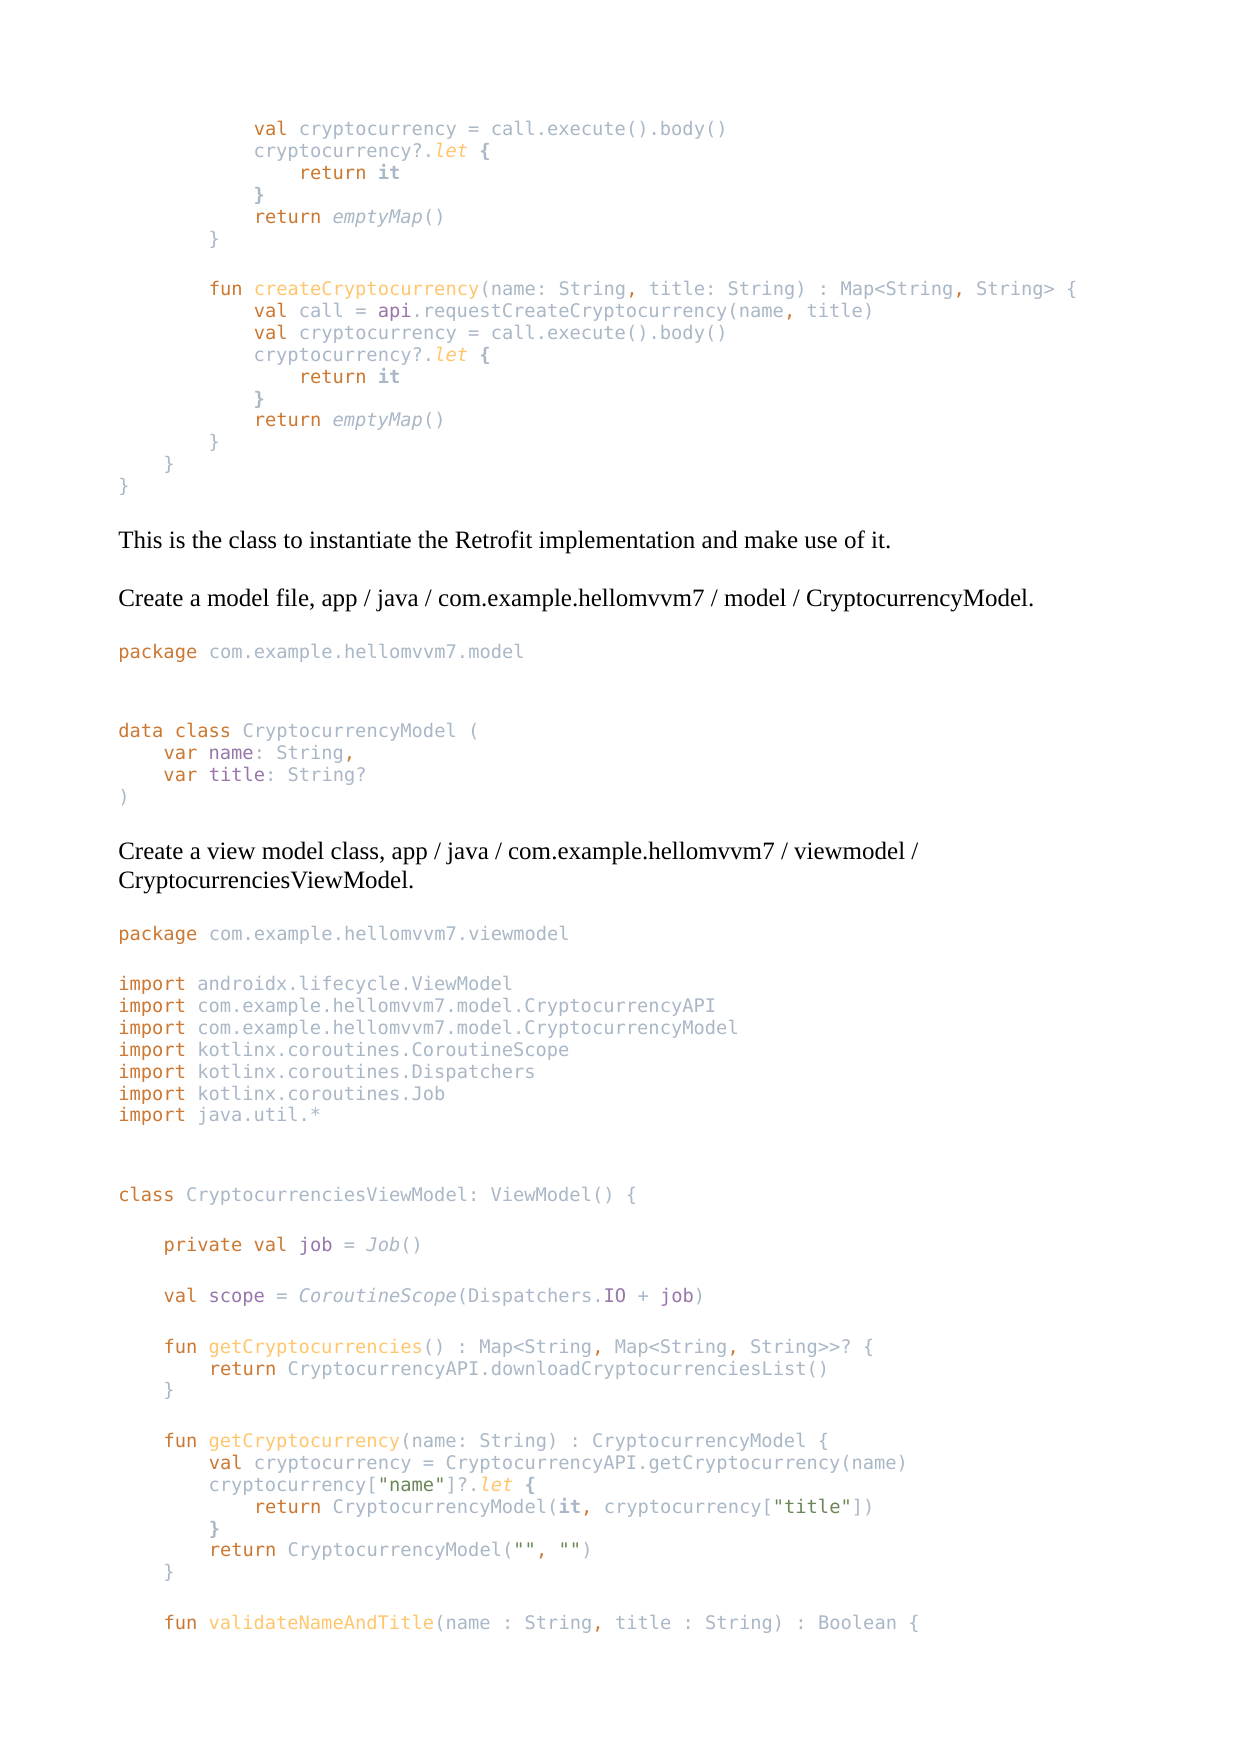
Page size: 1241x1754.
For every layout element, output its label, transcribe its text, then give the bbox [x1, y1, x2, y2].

text Create a model file, app / java / com.example.hellomvvm7 / model / CryptocurrencyModel. [118, 583, 1122, 612]
text package com.example.hellomvvm7.model data class CryptocurrencyModel ( var name: String, var title: String? ) [118, 641, 1122, 807]
text Create a view model class, app / java / com.example.hellomvvm7 / viewmodel / CryptocurrenciesViewModel. [118, 836, 1122, 894]
text val cryptocurrency = call.execute().body() cryptocurrency?.let { return it } return emptyMap() } fun createCryptocurrency(name: String, title: String) : Map<String, String> { val call = api.requestCreateCryptocurrency(name, title) val cryptocurrency = call.execute().body() cryptocurrency?.let { return it } return emptyMap() } } } [118, 118, 1122, 497]
text This is the class to instantiate the Retrofit implementation and make use of it. [118, 526, 1122, 554]
text package com.example.hellomvvm7.viewmodel import androidx.lifecycle.ViewModel import com.example.hellomvvm7.model.CryptocurrencyAPI import com.example.hellomvvm7.model.CryptocurrencyModel import kotlinx.coroutines.CoroutineScope import kotlinx.coroutines.Dispatchers import kotlinx.coroutines.Job import java.util.* class CryptocurrenciesViewModel: ViewModel() { private val job = Job() val scope = CoroutineScope(Dispatchers.IO + job) fun getCryptocurrencies() : Map<String, Map<String, String>>? { return CryptocurrencyAPI.downloadCryptocurrenciesList() } fun getCryptocurrency(name: String) : CryptocurrencyModel { val cryptocurrency = CryptocurrencyAPI.getCryptocurrency(name) cryptocurrency["name"]?.let { return CryptocurrencyModel(it, cryptocurrency["title"]) } return CryptocurrencyModel("", "") } fun validateNameAndTitle(name : String, title : String) : Boolean { [118, 922, 1122, 1634]
